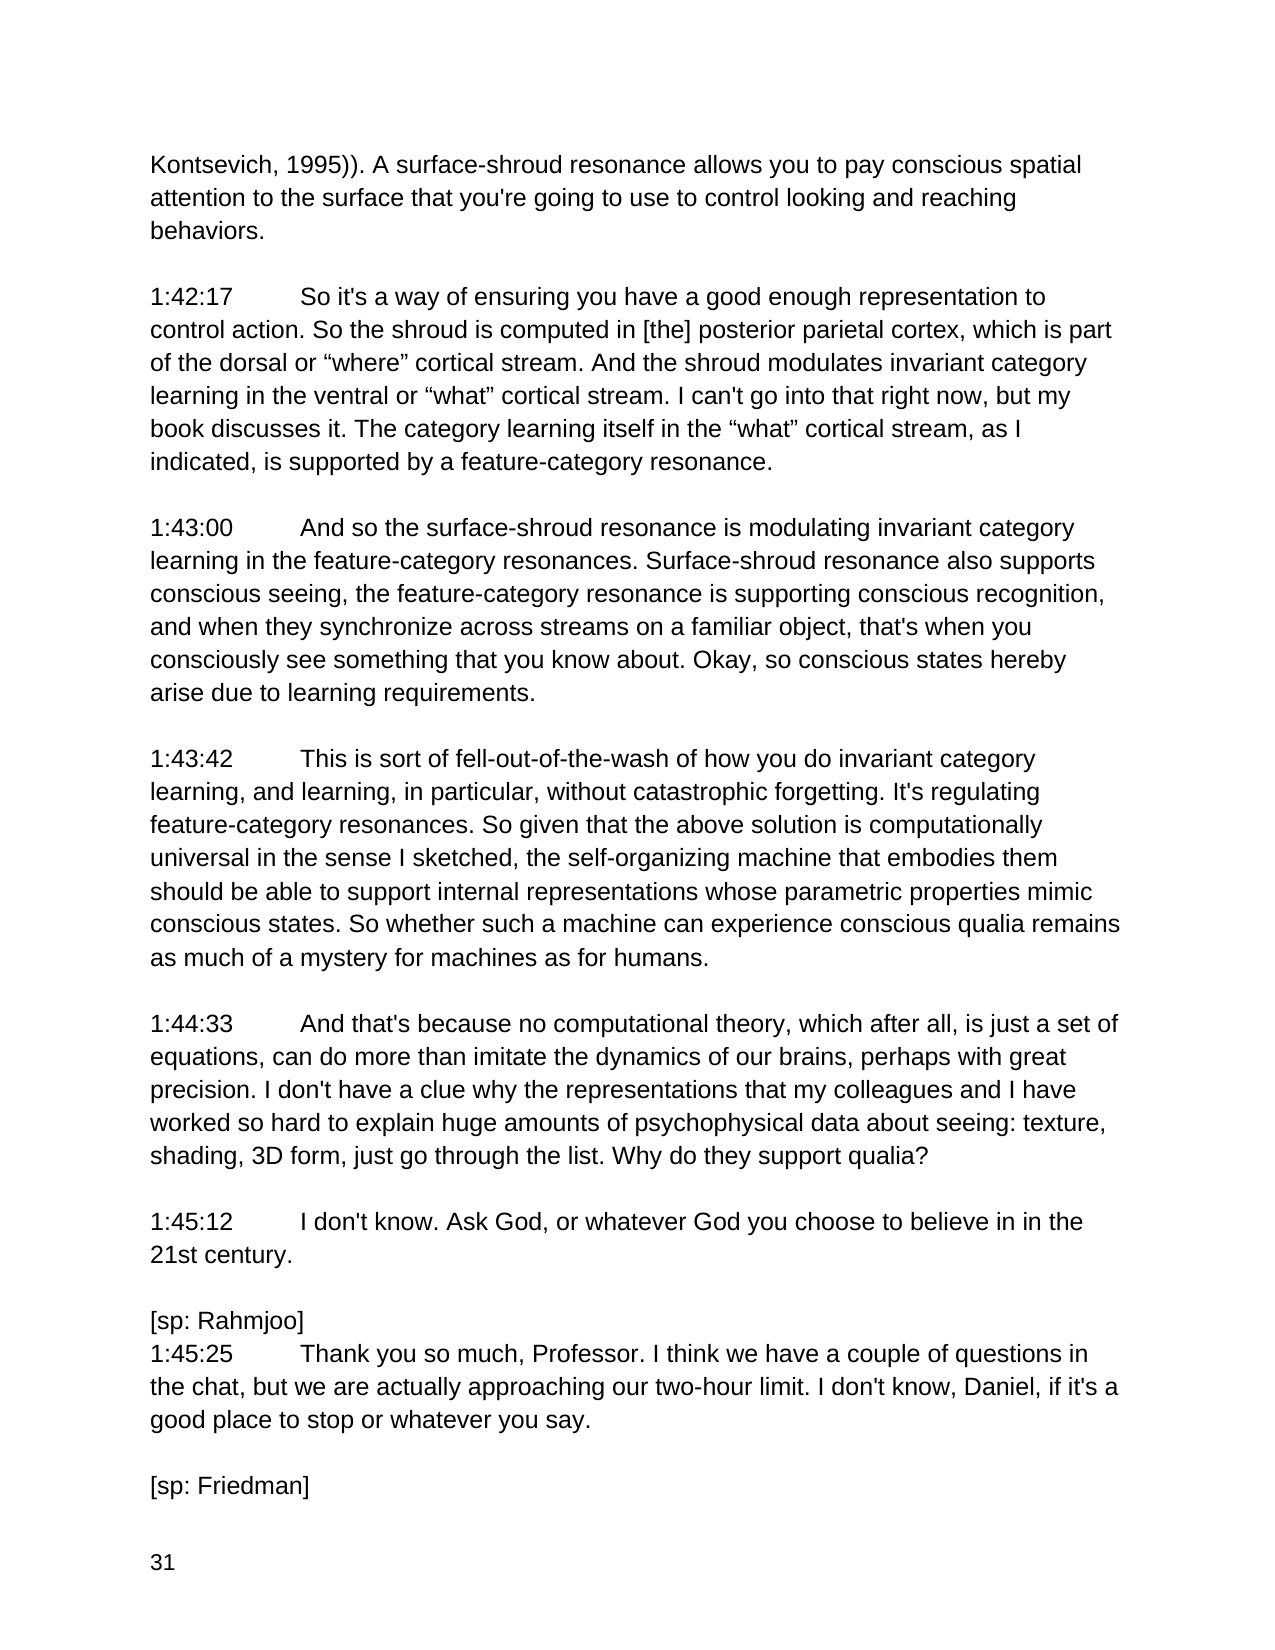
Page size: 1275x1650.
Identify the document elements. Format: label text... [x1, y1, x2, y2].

text 1:42:17 So it's a way of ensuring you have a good enough representation to control action. So the shroud is computed in [the] posterior parietal cortex, which is part of the dorsal or “where” cortical stream. And the shroud modulates invariant category learning in the ventral or “what” cortical stream. I can't go into that right now, but my book discusses it. The category learning itself in the “what” cortical stream, as I indicated, is supported by a feature-category resonance. [150, 282, 1125, 476]
text 1:43:00 And so the surface-shroud resonance is modulating invariant category learning in the feature-category resonances. Surface-shroud resonance also supports conscious seeing, the feature-category resonance is supporting conscious recognition, and when they synchronize across streams on a familiar object, that's when you consciously see something that you know about. Okay, so conscious states hereby arise due to learning requirements. [150, 513, 1125, 707]
text 1:45:12 I don't know. Ask God, or whatever God you choose to believe in in the 21st century. [150, 1207, 1125, 1268]
text [sp: Friedman] [150, 1471, 1125, 1499]
text 1:43:42 This is sort of fell-out-of-the-wash of how you do invariant category learning, and learning, in particular, without catastrophic forgetting. It's regulating feature-category resonances. So given that the above solution is computationally universal in the sense I sketched, the self-organizing machine that embodies them should be able to support internal representations whose parametric properties mimic conscious states. So whether such a machine can experience conscious qualia remains as much of a mystery for machines as for humans. [150, 744, 1125, 971]
text Kontsevich, 1995)). A surface-shroud resonance allows you to pay conscious spatial attention to the surface that you're going to use to control looking and reaching behaviors. [150, 150, 1125, 245]
text 1:45:25 Thank you so much, Professor. I think we have a couple of questions in the chat, but we are actually approaching our two-hour limit. I don't know, Daniel, if it's a good place to stop or whatever you say. [150, 1339, 1125, 1433]
text [sp: Rahmjoo] [150, 1306, 1125, 1334]
text 1:44:33 And that's because no computational theory, which after all, is just a set of equations, can do more than imitate the dynamics of our brains, perhaps with great precision. I don't have a clue why the representations that my colleagues and I have worked so hard to explain huge amounts of psychophysical data about seeing: texture, shading, 3D form, just go through the list. Why do they support qualia? [150, 1008, 1125, 1169]
